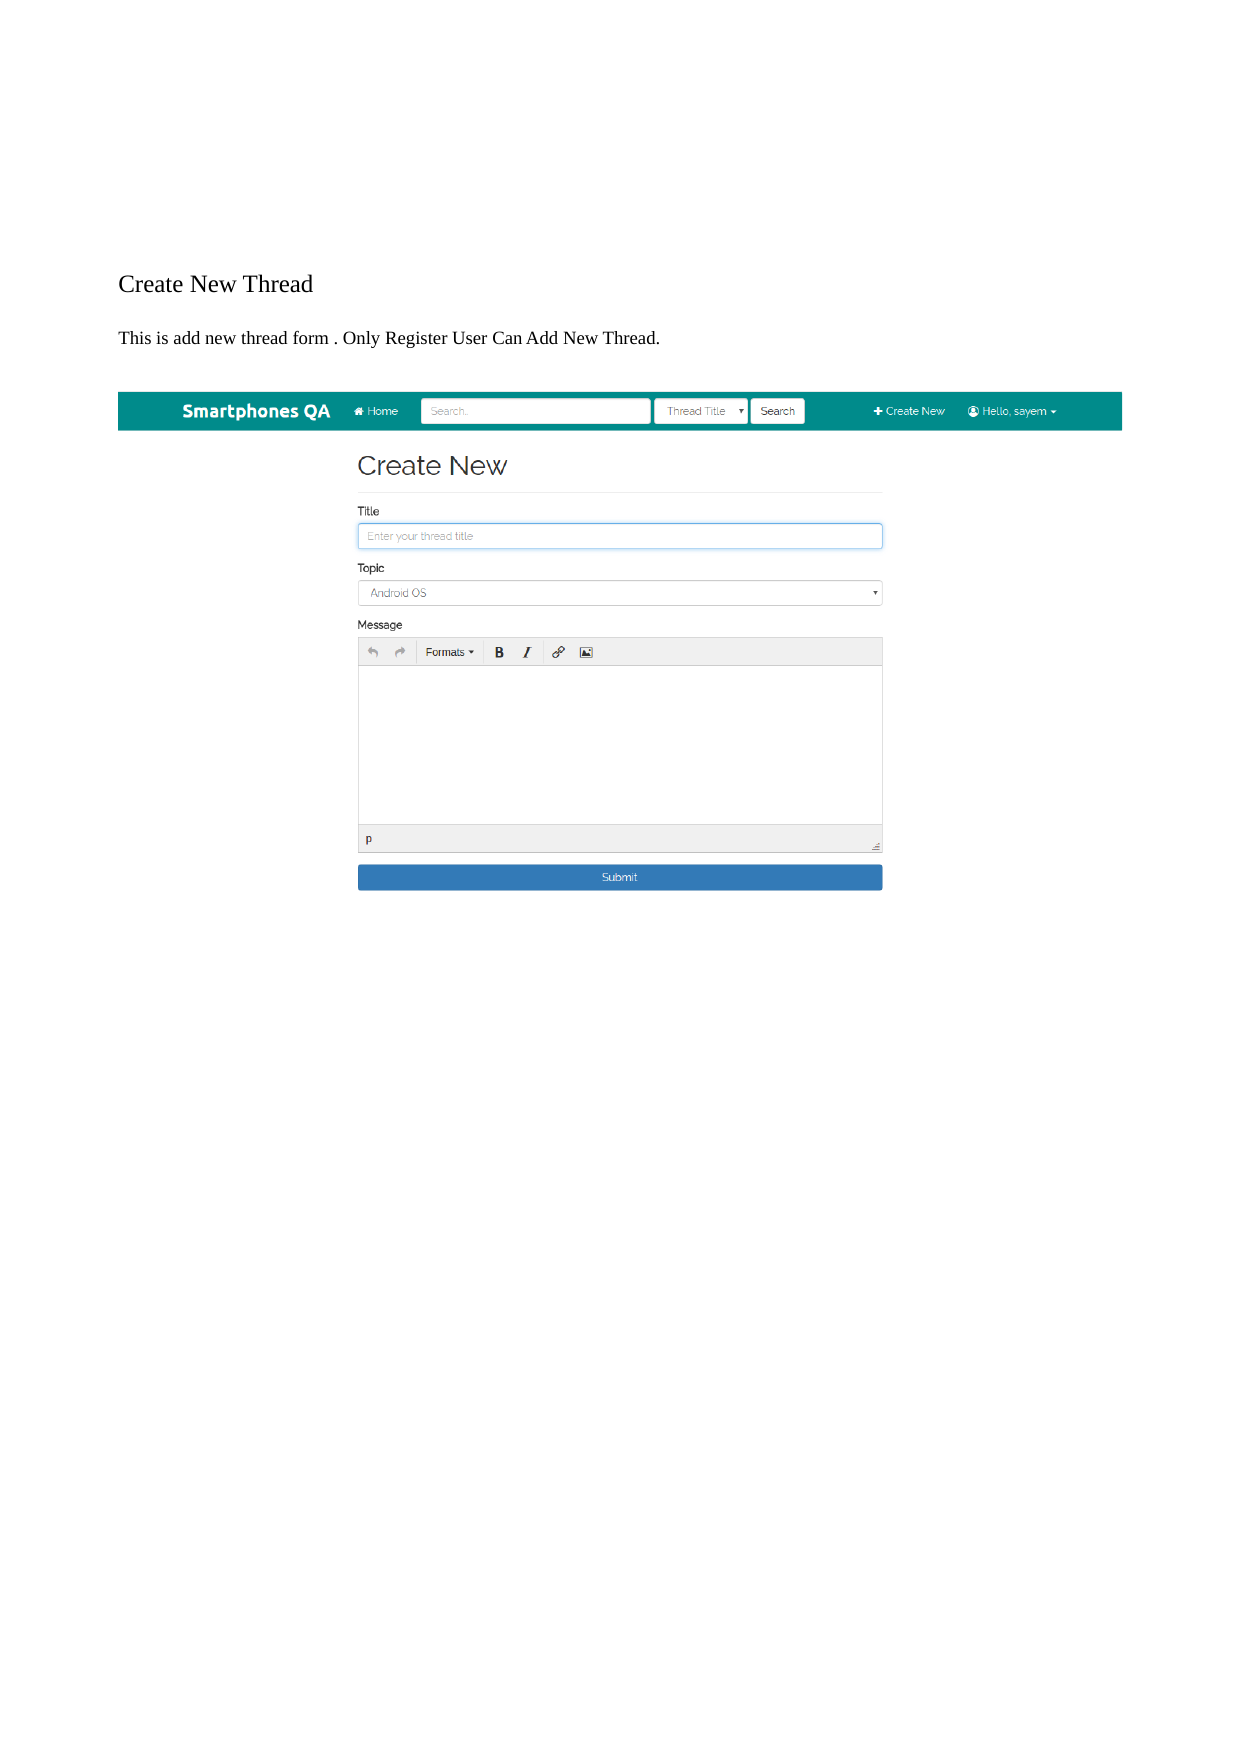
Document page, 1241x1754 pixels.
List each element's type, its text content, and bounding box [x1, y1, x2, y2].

text Create New Thread [118, 269, 1122, 298]
text This is add new thread form . Only Register User Can Add New Thread. [118, 327, 1122, 348]
picture [118, 391, 1123, 910]
